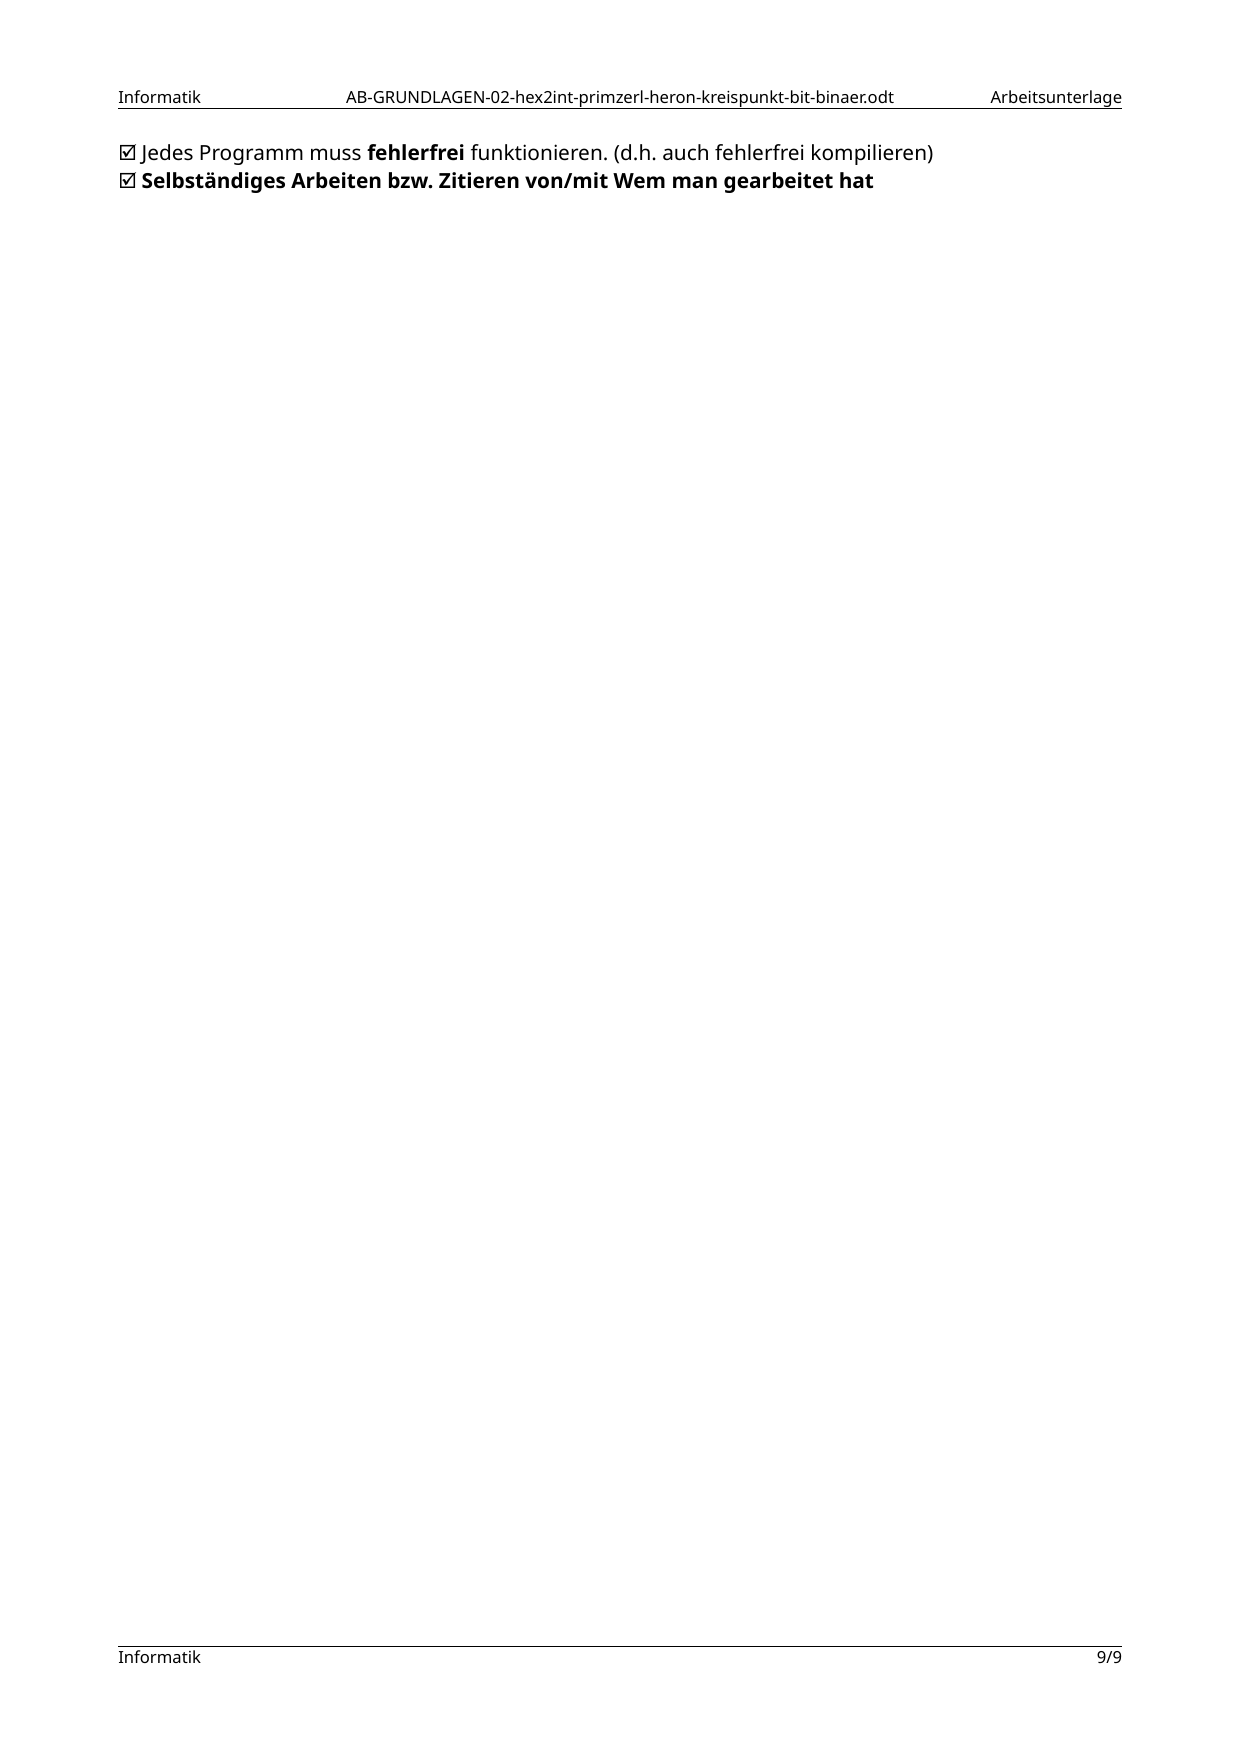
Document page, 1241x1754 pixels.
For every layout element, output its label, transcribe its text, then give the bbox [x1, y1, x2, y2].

list Jedes Programm muss fehlerfrei funktionieren. (d.h. auch fehlerfrei kompilieren) [118, 138, 1122, 166]
list Selbständiges Arbeiten bzw. Zitieren von/mit Wem man gearbeitet hat [118, 166, 1122, 195]
